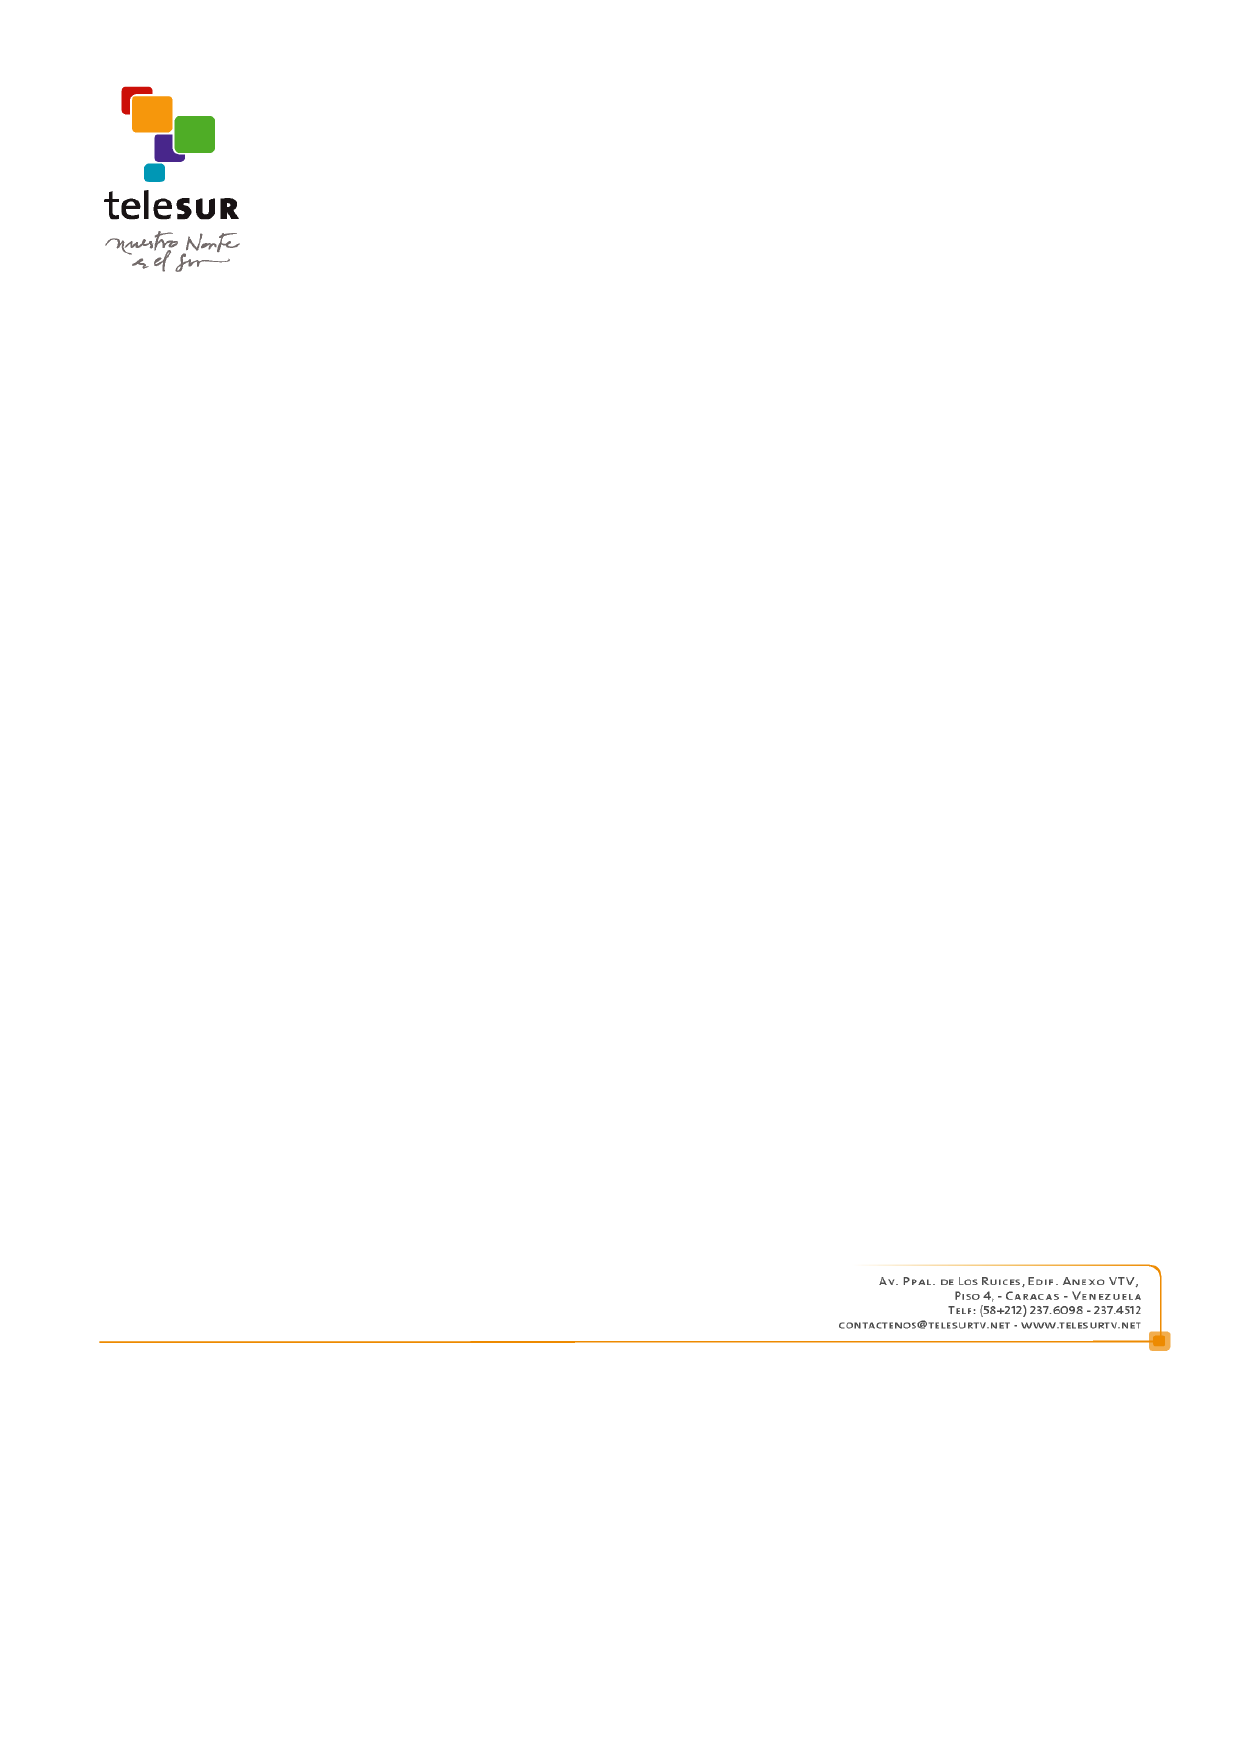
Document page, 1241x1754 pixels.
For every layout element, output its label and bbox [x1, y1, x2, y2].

picture [99, 82, 1194, 1359]
